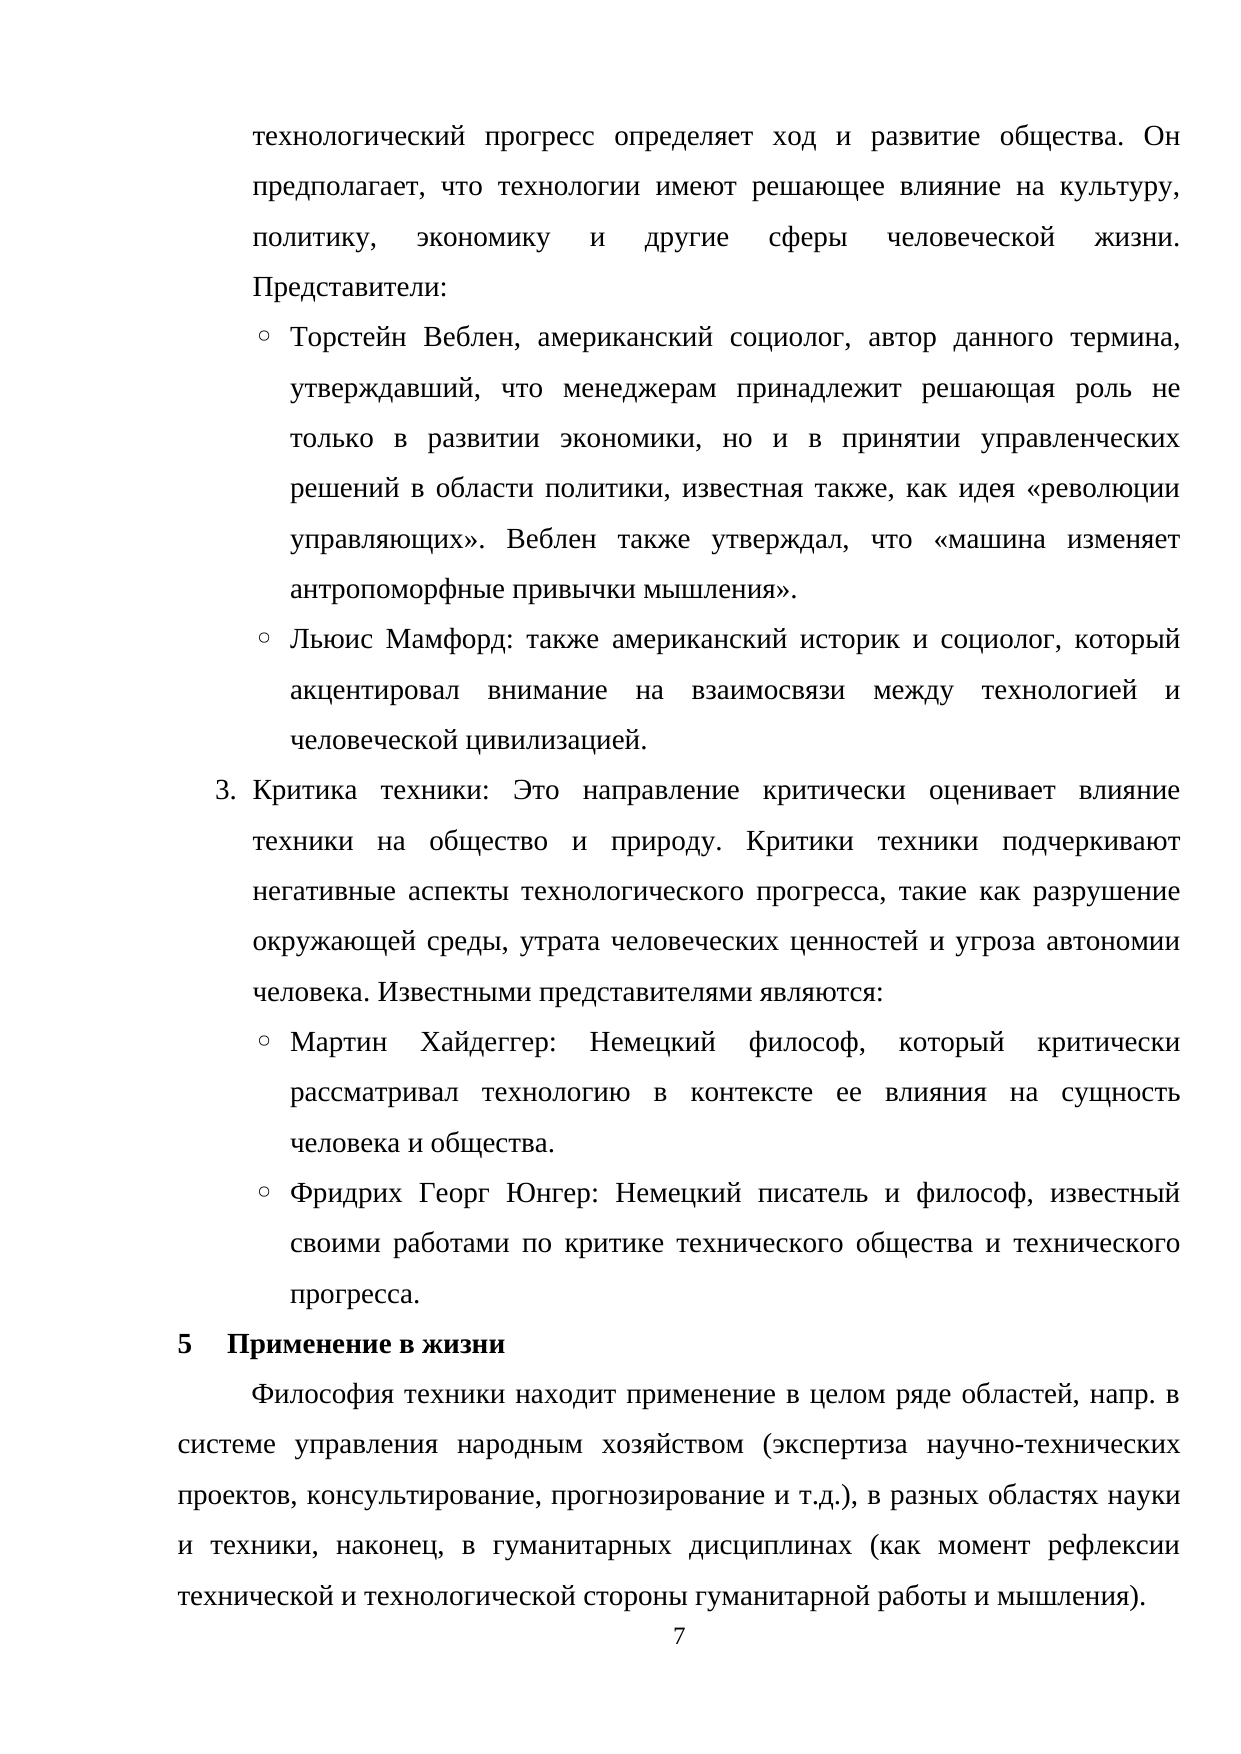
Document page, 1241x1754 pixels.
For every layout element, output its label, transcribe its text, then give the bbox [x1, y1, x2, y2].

list Торстейн Веблен, американский социолог, автор данного термина, утверждавший, что менеджерам принадлежит решающая роль не только в развитии экономики, но и в принятии управленческих решений в области политики, известная также, как идея «революции управляющих». Веблен также утверждал, что «машина изменяет антропоморфные привычки мышления». [252, 319, 1181, 604]
list Фридрих Георг Юнгер: Немецкий писатель и философ, известный своими работами по критике технического общества и технического прогресса. [252, 1175, 1181, 1309]
list Мартин Хайдеггер: Немецкий философ, который критически рассматривал технологию в контексте ее влияния на сущность человека и общества. [252, 1024, 1181, 1158]
list Критика техники: Это направление критически оценивает влияние техники на общество и природу. Критики техники подчеркивают негативные аспекты технологического прогресса, такие как разрушение окружающей среды, утрата человеческих ценностей и угроза автономии человека. Известными представителями являются: [215, 772, 1181, 1007]
text Философия техники находит применение в целом ряде областей, напр. в системе управления народным хозяйством (экспертиза научно-технических проектов, консультирование, прогнозирование и т.д.), в разных областях науки и техники, наконец, в гуманитарных дисциплинах (как момент рефлексии технической и технологической стороны гуманитарной работы и мышления). [177, 1376, 1181, 1611]
list технологический прогресс определяет ход и развитие общества. Он предполагает, что технологии имеют решающее влияние на культуру, политику, экономику и другие сферы человеческой жизни. Представители: [215, 118, 1181, 303]
list Льюис Мамфорд: также американский историк и социолог, который акцентировал внимание на взаимосвязи между технологией и человеческой цивилизацией. [252, 621, 1181, 756]
subtitle Применение в жизни [177, 1326, 1181, 1359]
